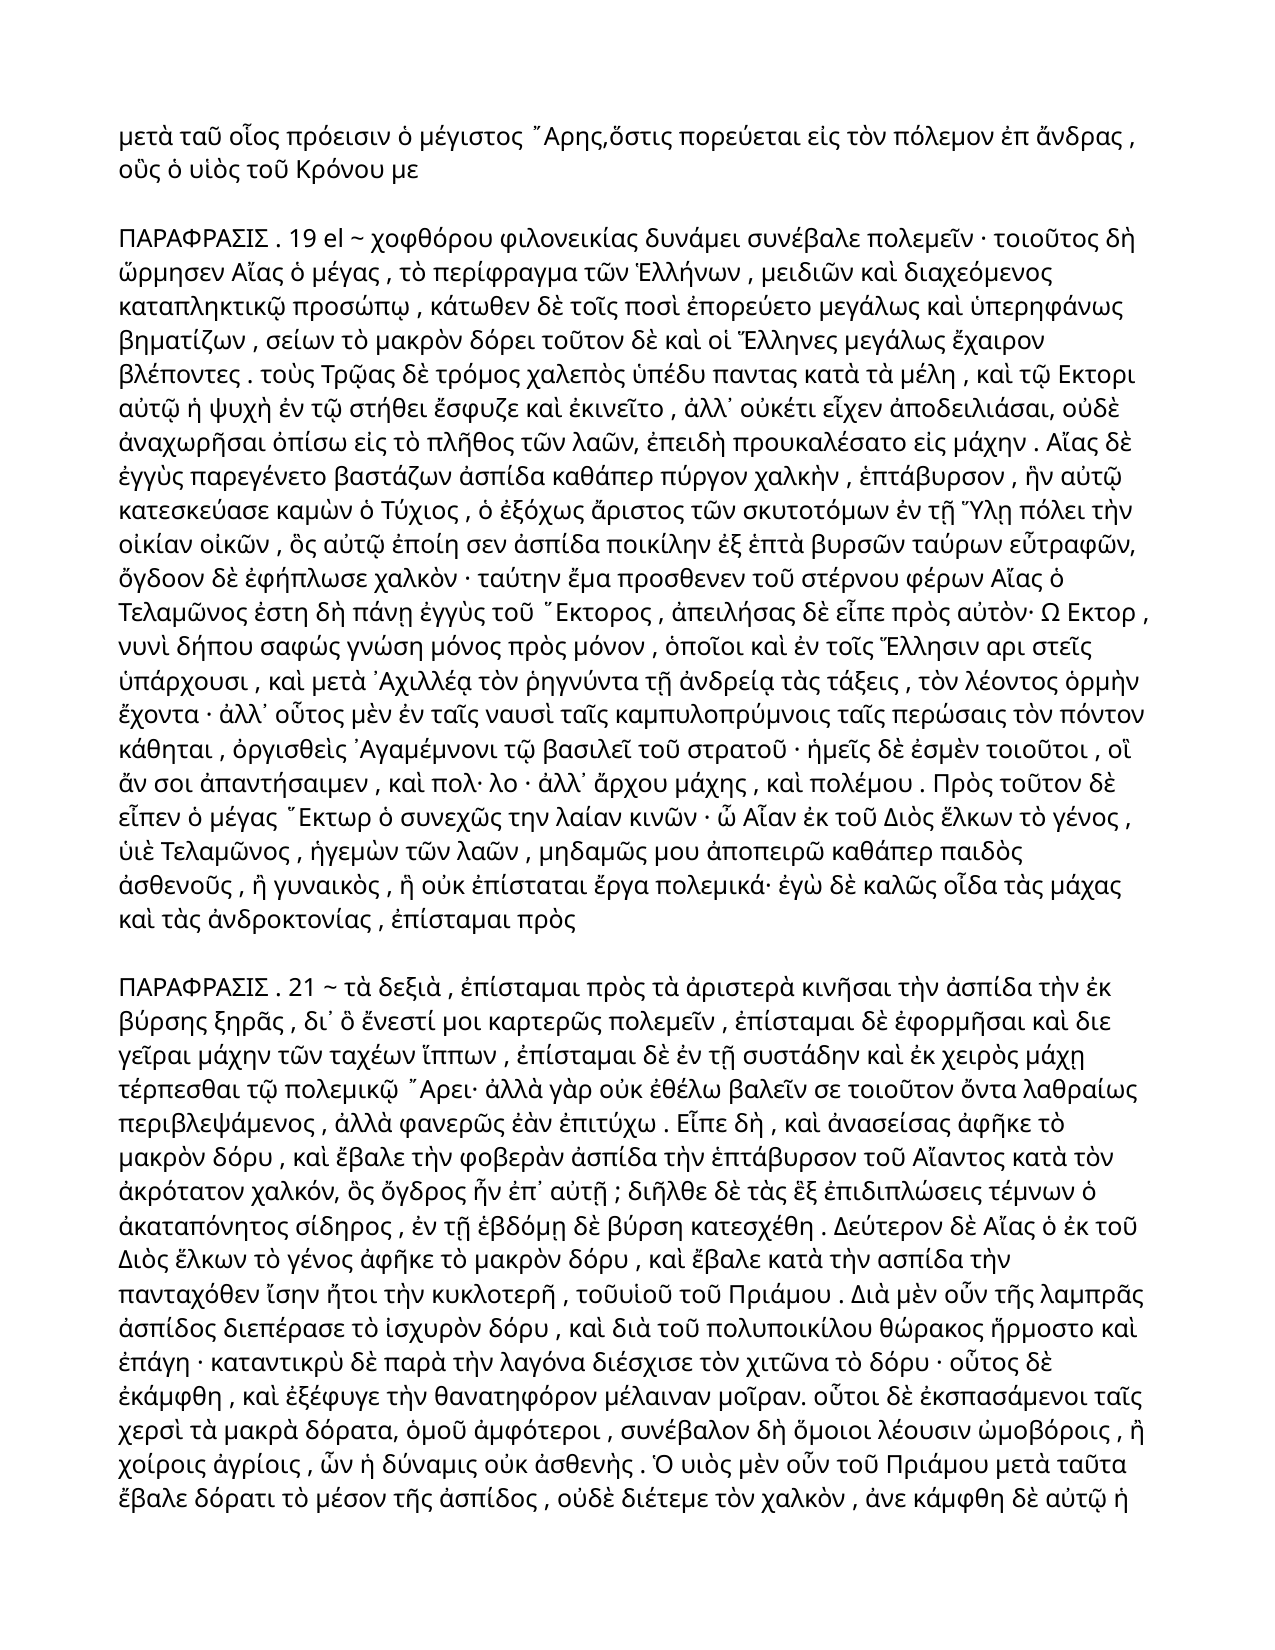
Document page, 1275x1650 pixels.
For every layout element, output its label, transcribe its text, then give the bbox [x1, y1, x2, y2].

text ΠΑΡΑΦΡΑΣΙΣ . 19 el ~ χοφθόρου φιλονεικίας δυνάμει συνέβαλε πολεμεῖν · τοιοῦτος δὴ ὥρμησεν Αἴας ὁ μέγας , τὸ περίφραγμα τῶν Ἑλλήνων , μειδιῶν καὶ διαχεόμενος καταπληκτικῷ προσώπῳ , κάτωθεν δὲ τοῖς ποσὶ ἐπορεύετο μεγάλως καὶ ὑπερηφάνως βηματίζων , σείων τὸ μακρὸν δόρει τοῦτον δὲ καὶ οἱ Ἕλληνες μεγάλως ἔχαιρον βλέποντες . τοὺς Τρῷας δὲ τρόμος χαλεπὸς ὑπέδυ παντας κατὰ τὰ μέλη , καὶ τῷ Εκτορι αὐτῷ ἡ ψυχὴ ἐν τῷ στήθει ἔσφυζε καὶ ἐκινεῖτο , ἀλλ᾽ οὐκέτι εἶχεν ἀποδειλιάσαι, οὐδὲ ἀναχωρῆσαι ὀπίσω εἰς τὸ πλῆθος τῶν λαῶν, ἐπειδὴ προυκαλέσατο εἰς μάχην . Αἴας δὲ ἐγγὺς παρεγένετο βαστάζων ἀσπίδα καθάπερ πύργον χαλκὴν , ἑπτάβυρσον , ἣν αὐτῷ κατεσκεύασε καμὼν ὁ Τύχιος , ὁ ἐξόχως ἄριστος τῶν σκυτοτόμων ἐν τῇ Ὕλῃ πόλει τὴν οἰκίαν οἰκῶν , ὃς αὐτῷ ἐποίη σεν ἀσπίδα ποικίλην ἐξ ἑπτὰ βυρσῶν ταύρων εὖτραφῶν, ὄγδοον δὲ ἐφήπλωσε χαλκὸν · ταύτην ἔμα προσθενεν τοῦ στέρνου φέρων Αἴας ὁ Τελαμῶνος ἐστη δὴ πάνῃ ἐγγὺς τοῦ ῞Εκτορος , ἀπειλήσας δὲ εἶπε πρὸς αὐτὸν· Ω Εκτορ , νυνὶ δήπου σαφώς γνώση μόνος πρὸς μόνον , ὁποῖοι καὶ ἐν τοῖς Ἕλλησιν αρι στεῖς ὑπάρχουσι , καὶ μετὰ ᾿Αχιλλέᾳ τὸν ῥηγνύντα τῇ ἀνδρείᾳ τὰς τάξεις , τὸν λέοντος ὁρμὴν ἔχοντα · ἀλλ᾽ οὗτος μὲν ἐν ταῖς ναυσὶ ταῖς καμπυλοπρύμνοις ταῖς περώσαις τὸν πόντον κάθηται , ὀργισθεὶς ᾿Αγαμέμνονι τῷ βασιλεῖ τοῦ στρατοῦ · ἡμεῖς δὲ ἐσμὲν τοιοῦτοι , οἳ ἄν σοι ἀπαντήσαιμεν , καὶ πολ· λο · ἀλλ᾽ ἄρχου μάχης , καὶ πολέμου . Πρὸς τοῦτον δὲ εἶπεν ὁ μέγας ῞Εκτωρ ὁ συνεχῶς την λαίαν κινῶν · ὦ Αἶαν ἐκ τοῦ Διὸς ἕλκων τὸ γένος , ὑιὲ Τελαμῶνος , ἡγεμὼν τῶν λαῶν , μηδαμῶς μου ἀποπειρῶ καθάπερ παιδὸς ἀσθενοῦς , ἢ γυναικὸς , ἣ οὐκ ἐπίσταται ἔργα πολεμικά· ἐγὼ δὲ καλῶς οἶδα τὰς μάχας καὶ τὰς ἀνδροκτονίας , ἐπίσταμαι πρὸς [118, 220, 1157, 936]
text ΠΑΡΑΦΡΑΣΙΣ . 21 ~ τὰ δεξιὰ , ἐπίσταμαι πρὸς τὰ ἀριστερὰ κινῆσαι τὴν ἀσπίδα τὴν ἐκ βύρσης ξηρᾶς , δι᾿ ὃ ἔνεστί μοι καρτερῶς πολεμεῖν , ἐπίσταμαι δὲ ἐφορμῆσαι καὶ διε γεῖραι μάχην τῶν ταχέων ἵππων , ἐπίσταμαι δὲ ἐν τῇ συστάδην καὶ ἐκ χειρὸς μάχῃ τέρπεσθαι τῷ πολεμικῷ ῎Αρει· ἀλλὰ γὰρ οὐκ ἐθέλω βαλεῖν σε τοιοῦτον ὄντα λαθραίως περιβλεψάμενος , ἀλλὰ φανερῶς ἐὰν ἐπιτύχω . Εἶπε δὴ , καὶ ἀνασείσας ἀφῆκε τὸ μακρὸν δόρυ , καὶ ἔβαλε τὴν φοβερὰν ἀσπίδα τὴν ἑπτάβυρσον τοῦ Αἴαντος κατὰ τὸν ἀκρότατον χαλκόν, ὃς ὄγδρος ἦν ἐπ᾿ αὐτῇ ; διῆλθε δὲ τὰς ἓξ ἐπιδιπλώσεις τέμνων ὁ ἀκαταπόνητος σίδηρος , ἐν τῇ ἑβδόμῃ δὲ βύρση κατεσχέθη . Δεύτερον δὲ Αἴας ὁ ἐκ τοῦ Διὸς ἕλκων τὸ γένος ἀφῆκε τὸ μακρὸν δόρυ , καὶ ἔβαλε κατὰ τὴν ασπίδα τὴν πανταχόθεν ἴσην ἤτοι τὴν κυκλοτερῆ , τοῦυἱοῦ τοῦ Πριάμου . Διὰ μὲν οὖν τῆς λαμπρᾶς ἀσπίδος διεπέρασε τὸ ἰσχυρὸν δόρυ , καὶ διὰ τοῦ πολυποικίλου θώρακος ἥρμοστο καὶ ἐπάγη · καταντικρὺ δὲ παρὰ τὴν λαγόνα διέσχισε τὸν χιτῶνα τὸ δόρυ · οὗτος δὲ ἐκάμφθη , καὶ ἐξέφυγε τὴν θανατηφόρον μέλαιναν μοῖραν. οὗτοι δὲ ἐκσπασάμενοι ταῖς χερσὶ τὰ μακρὰ δόρατα, ὁμοῦ ἀμφότεροι , συνέβαλον δὴ ὅμοιοι λέουσιν ὠμοβόροις , ἢ χοίροις ἀγρίοις , ὧν ἡ δύναμις οὐκ ἀσθενὴς . Ὁ υιὸς μὲν οὖν τοῦ Πριάμου μετὰ ταῦτα ἔβαλε δόρατι τὸ μέσον τῆς ἀσπίδος , οὐδὲ διέτεμε τὸν χαλκὸν , ἀνε κάμφθη δὲ αὐτῷ ἡ [118, 970, 1157, 1515]
text μετὰ ταῦ οἷος πρόεισιν ὁ μέγιστος ῎Αρης,ὅστις πορεύεται εἰς τὸν πόλεμον ἐπ ἄνδρας , οὓς ὁ υἱὸς τοῦ Κρόνου με [118, 118, 1157, 186]
